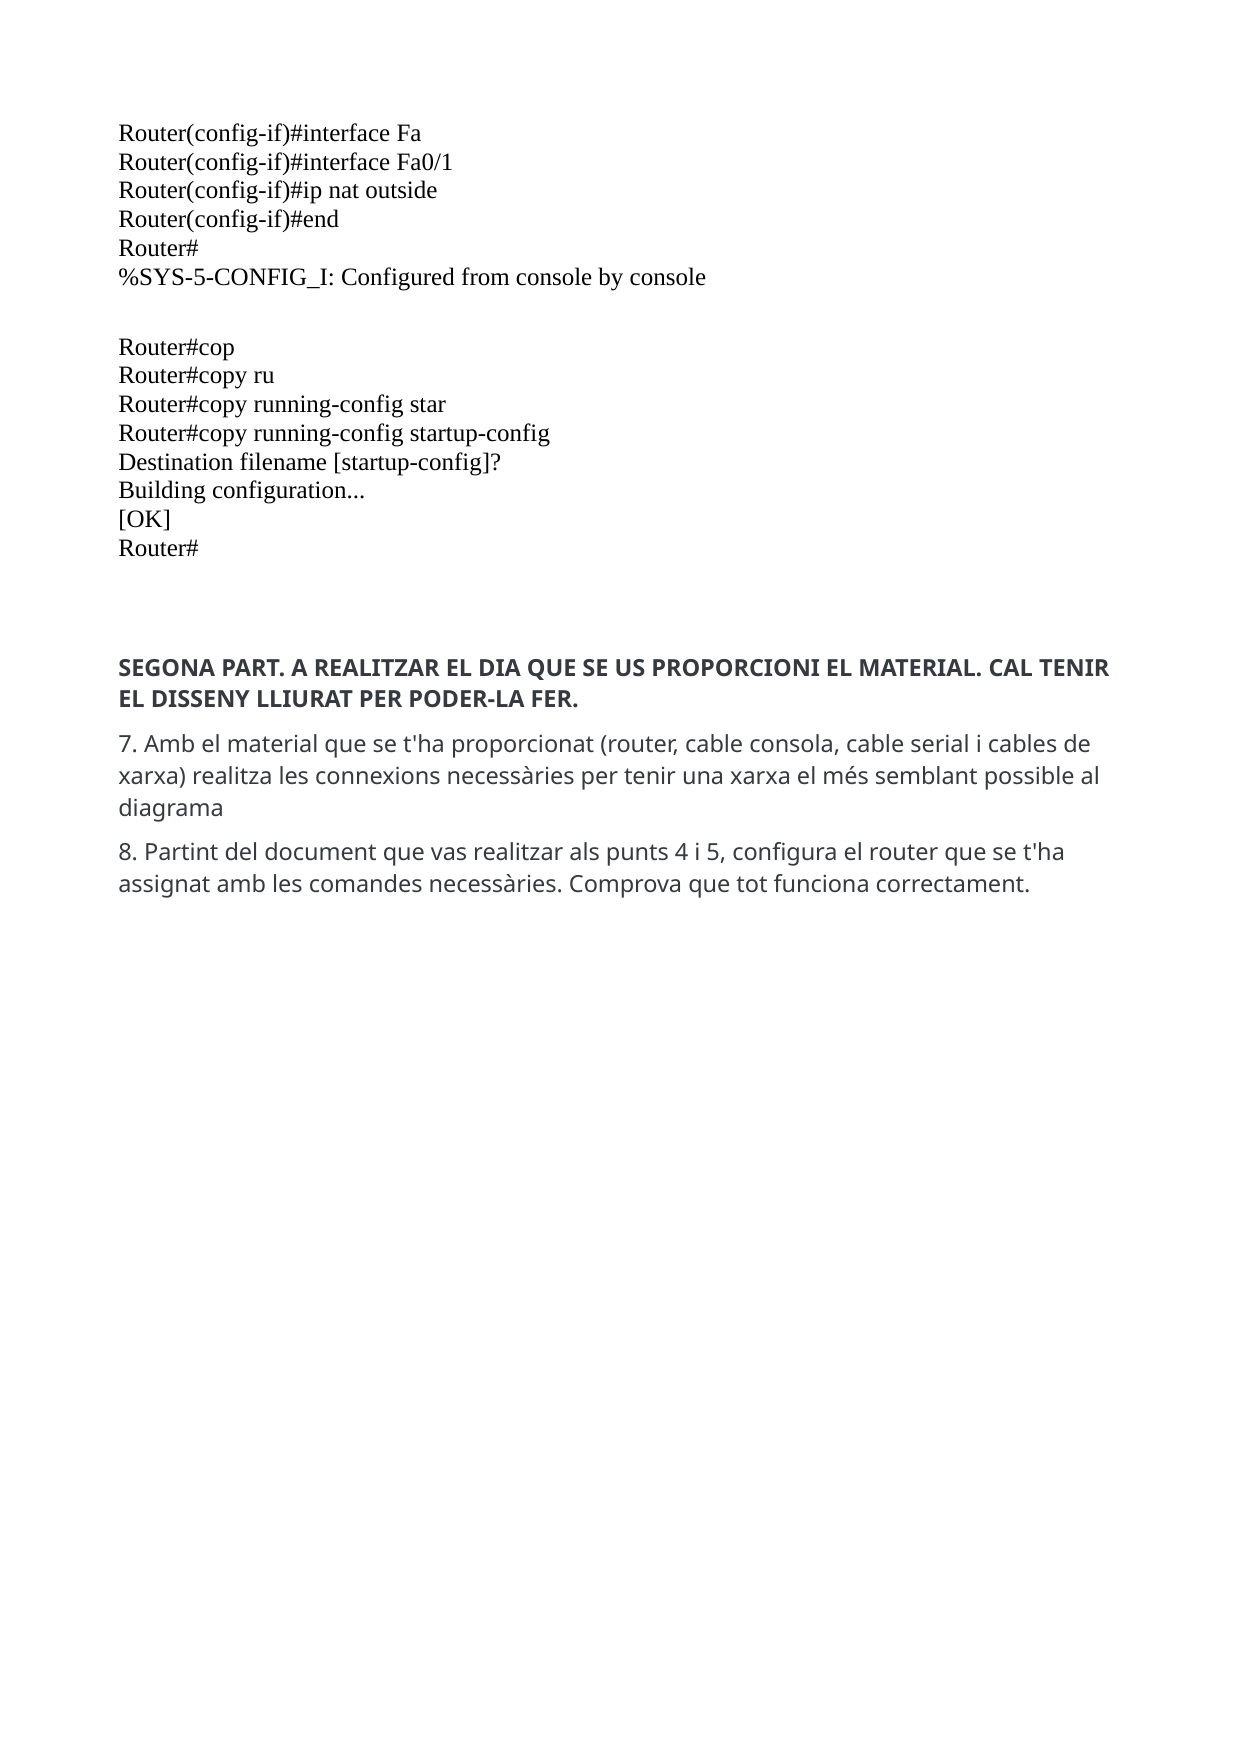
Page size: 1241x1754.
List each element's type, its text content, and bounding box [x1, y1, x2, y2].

text [OK] [118, 504, 1122, 533]
text Router(config-if)#ip nat outside [118, 176, 1122, 204]
text Destination filename [startup-config]? [118, 447, 1122, 476]
text Router#copy running-config startup-config [118, 418, 1122, 447]
text Building configuration... [118, 476, 1122, 504]
text Router# [118, 533, 1122, 562]
text Router# [118, 233, 1122, 262]
text 8. Partint del document que vas realitzar als punts 4 i 5, configura el router que se t'ha assignat amb les comandes necessàries. Comprova que tot funciona correctament. [118, 836, 1122, 900]
text SEGONA PART. A REALITZAR EL DIA QUE SE US PROPORCIONI EL MATERIAL. CAL TENIR EL DISSENY LLIURAT PER PODER-LA FER. [118, 651, 1122, 715]
text 7. Amb el material que se t'ha proporcionat (router, cable consola, cable serial i cables de xarxa) realitza les connexions necessàries per tenir una xarxa el més semblant possible al diagrama [118, 727, 1122, 823]
text Router(config-if)#interface Fa [118, 118, 1122, 147]
text Router(config-if)#end [118, 204, 1122, 233]
text Router#cop [118, 332, 1122, 361]
text Router(config-if)#interface Fa0/1 [118, 147, 1122, 176]
text %SYS-5-CONFIG_I: Configured from console by console [118, 262, 1122, 291]
text Router#copy ru [118, 361, 1122, 389]
text Router#copy running-config star [118, 389, 1122, 418]
